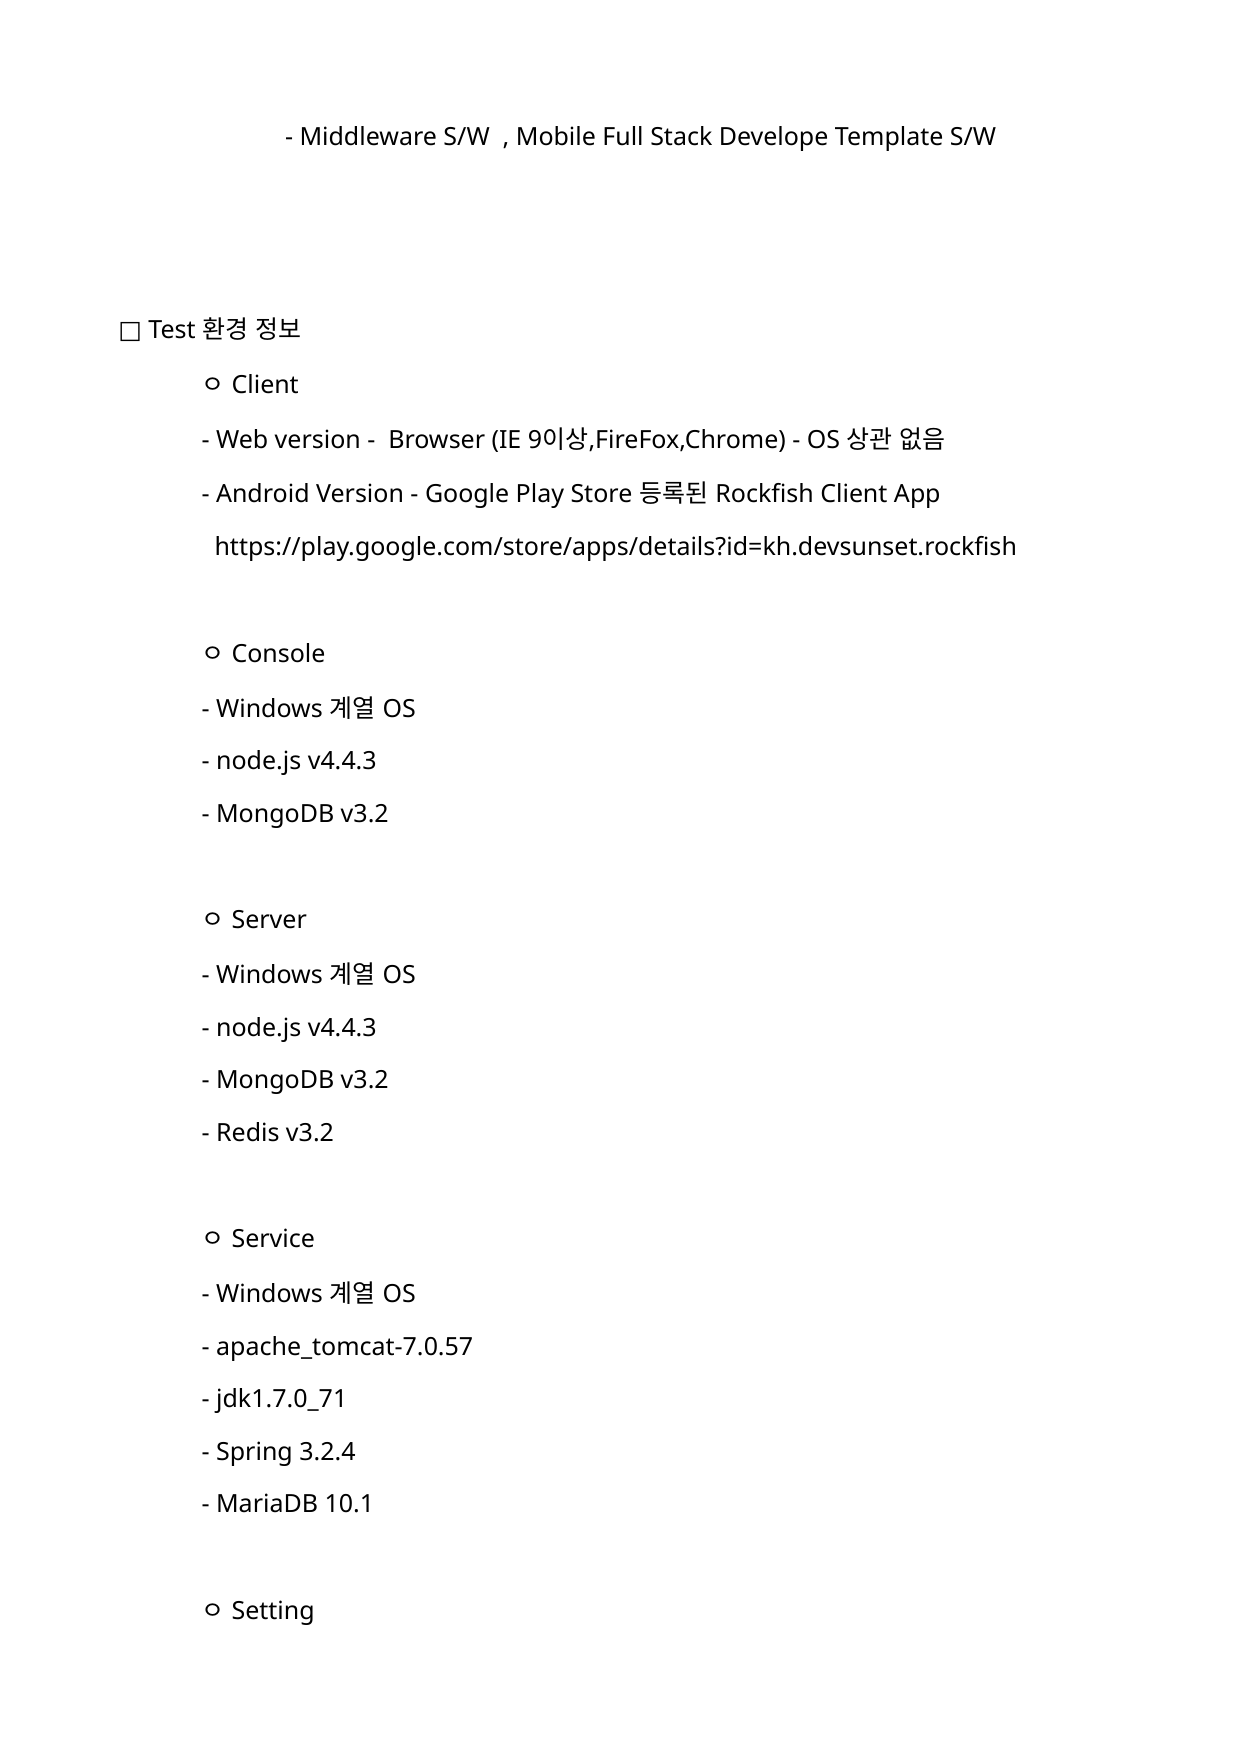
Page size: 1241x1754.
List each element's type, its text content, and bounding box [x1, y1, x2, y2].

text - Web version - Browser (IE 9이상,FireFox,Chrome) - OS 상관 없음 [118, 419, 1122, 456]
text - Windows 계열 OS [118, 1274, 1122, 1310]
text - jdk1.7.0_71 [118, 1381, 1122, 1415]
text ㅇ Console [118, 633, 1122, 670]
text - Android Version - Google Play Store 등록된 Rockfish Client App [118, 474, 1122, 510]
text - node.js v4.4.3 [118, 743, 1122, 777]
text https://play.google.com/store/apps/details?id=kh.devsunset.rockfish [118, 529, 1122, 563]
text ㅇ Client [118, 364, 1122, 401]
text - Redis v3.2 [118, 1114, 1122, 1148]
text □ Test 환경 정보 [118, 310, 1122, 346]
text - node.js v4.4.3 [118, 1009, 1122, 1043]
text ㅇ Server [118, 900, 1122, 936]
text - Windows 계열 OS [118, 688, 1122, 724]
text ㅇ Setting [118, 1590, 1122, 1627]
text - MongoDB v3.2 [118, 795, 1122, 829]
text - apache_tomcat-7.0.57 [118, 1328, 1122, 1362]
text - MariaDB 10.1 [118, 1486, 1122, 1519]
text - Windows 계열 OS [118, 955, 1122, 991]
text - Spring 3.2.4 [118, 1433, 1122, 1467]
text ㅇ Service [118, 1219, 1122, 1255]
text - MongoDB v3.2 [118, 1062, 1122, 1096]
text - Middleware S/W , Mobile Full Stack Develope Template S/W [118, 118, 1122, 152]
